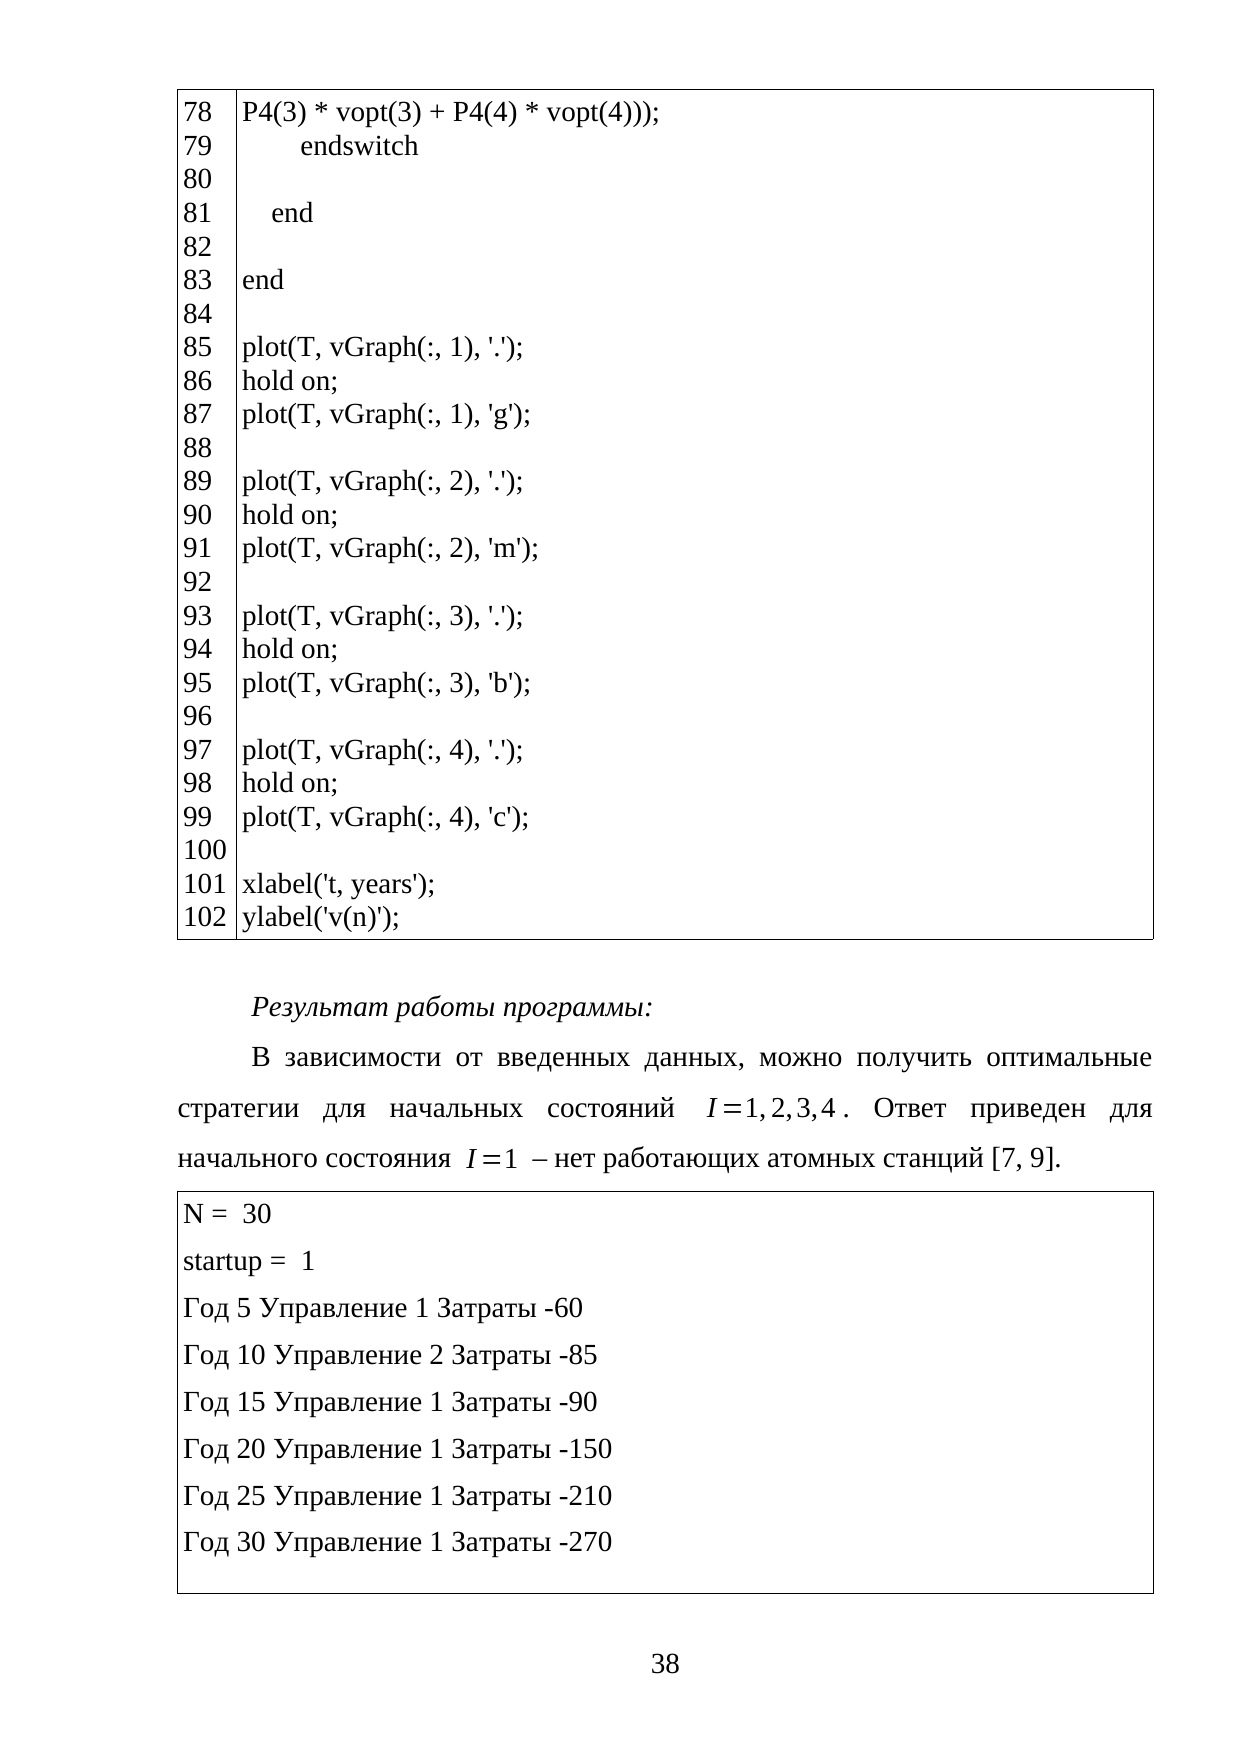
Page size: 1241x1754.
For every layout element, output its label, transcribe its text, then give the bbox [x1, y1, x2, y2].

table_header P4(3) * vopt(3) + P4(4) * vopt(4))); endswitch end end plot(T, vGraph(:, 1), '.'); hold on; plot(T, vGraph(:, 1), 'g'); plot(T, vGraph(:, 2), '.'); hold on; plot(T, vGraph(:, 2), 'm'); plot(T, vGraph(:, 3), '.'); hold on; plot(T, vGraph(:, 3), 'b'); plot(T, vGraph(:, 4), '.'); hold on; plot(T, vGraph(:, 4), 'c'); xlabel('t, years'); ylabel('v(n)'); [237, 90, 1153, 939]
table_header N = 30 startup = 1 Год 5 Управление 1 Затраты -60 Год 10 Управление 2 Затраты -85 Год 15 Управление 1 Затраты -90 Год 20 Управление 1 Затраты -150 Год 25 Управление 1 Затраты -210 Год 30 Управление 1 Затраты -270 [178, 1192, 1153, 1593]
table_header 78 79 80 81 82 83 84 85 86 87 88 89 90 91 92 93 94 95 96 97 98 99 100 101 102 [178, 90, 236, 939]
text В зависимости от введенных данных, можно получить оптимальные стратегии для начальных состояний . Ответ приведен для начального состояния – нет работающих атомных станций [7, 9]. [177, 1039, 1153, 1174]
text Результат работы программы: [177, 989, 1153, 1023]
